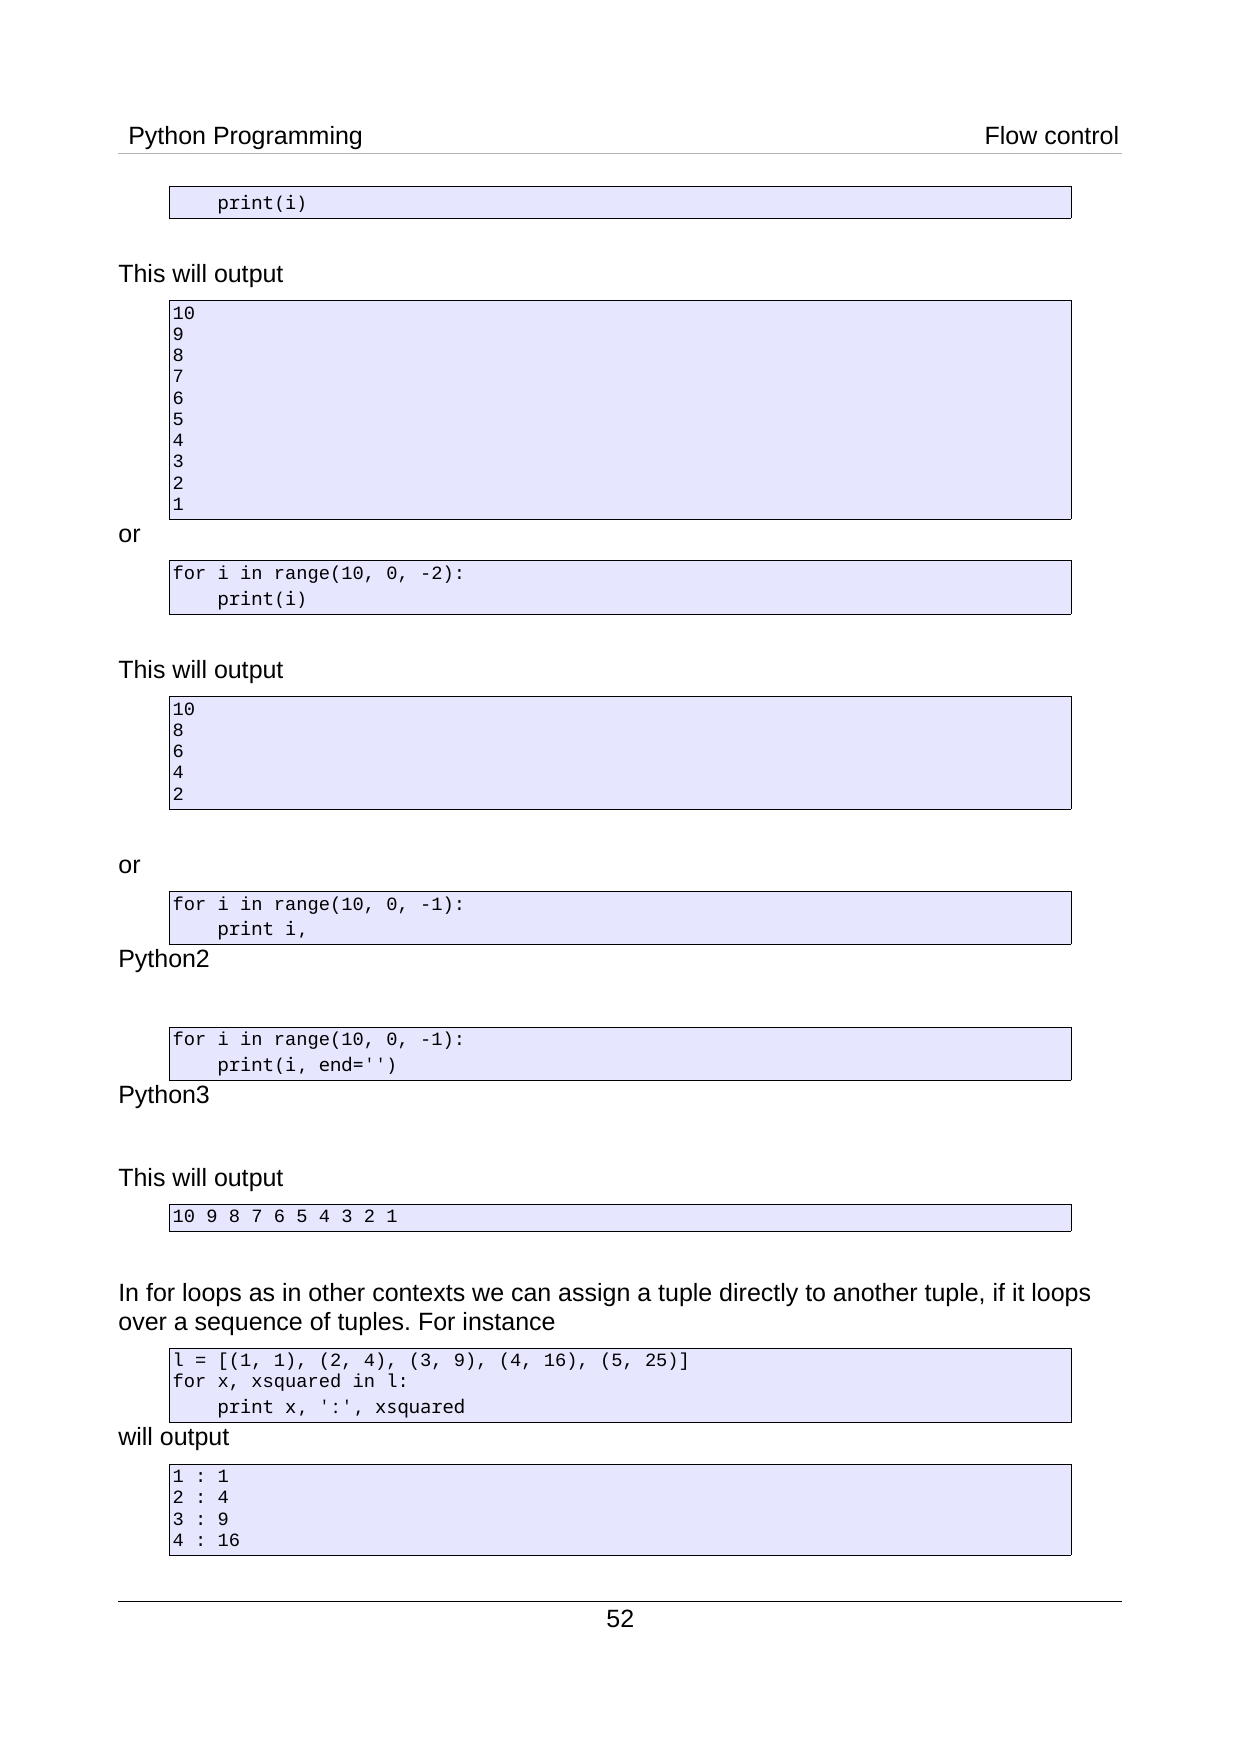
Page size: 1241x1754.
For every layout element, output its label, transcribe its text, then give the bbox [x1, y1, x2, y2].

text print(i) [170, 187, 1071, 218]
text 9 [170, 322, 1071, 343]
text 1 [170, 492, 1071, 519]
text print x, ':', xsquared [170, 1390, 1071, 1422]
text 1 : 1 [170, 1465, 1071, 1485]
text for i in range(10, 0, -1): [170, 1028, 1071, 1048]
text 8 [170, 343, 1071, 364]
text This will output [118, 655, 1122, 684]
text l = [(1, 1), (2, 4), (3, 9), (4, 16), (5, 25)] [170, 1349, 1071, 1369]
text will output [118, 1422, 1122, 1451]
text 6 [170, 739, 1071, 760]
text or [118, 519, 1122, 548]
text 5 [170, 407, 1071, 428]
text Python3 [118, 1080, 1122, 1109]
text 4 [170, 760, 1071, 781]
text print(i) [170, 582, 1071, 614]
text or [118, 850, 1122, 879]
text print(i, end='') [170, 1048, 1071, 1080]
text 3 : 9 [170, 1506, 1071, 1527]
text 10 [170, 301, 1071, 322]
text 10 [170, 697, 1071, 717]
text This will output [118, 1163, 1122, 1191]
text 10 9 8 7 6 5 4 3 2 1 [170, 1205, 1071, 1231]
text print i, [170, 912, 1071, 944]
text 2 [170, 781, 1071, 809]
text 4 [170, 428, 1071, 449]
text 2 [170, 470, 1071, 492]
text 7 [170, 364, 1071, 385]
text 3 [170, 449, 1071, 470]
text This will output [118, 259, 1122, 288]
text 2 : 4 [170, 1485, 1071, 1506]
text In for loops as in other contexts we can assign a tuple directly to another tuple, if it loops over a sequence of tuples. For instance [118, 1278, 1122, 1335]
text Python2 [118, 944, 1122, 973]
text for i in range(10, 0, -2): [170, 561, 1071, 582]
text for i in range(10, 0, -1): [170, 892, 1071, 912]
text for x, xsquared in l: [170, 1369, 1071, 1390]
text 6 [170, 385, 1071, 407]
text 4 : 16 [170, 1527, 1071, 1555]
text 8 [170, 717, 1071, 739]
